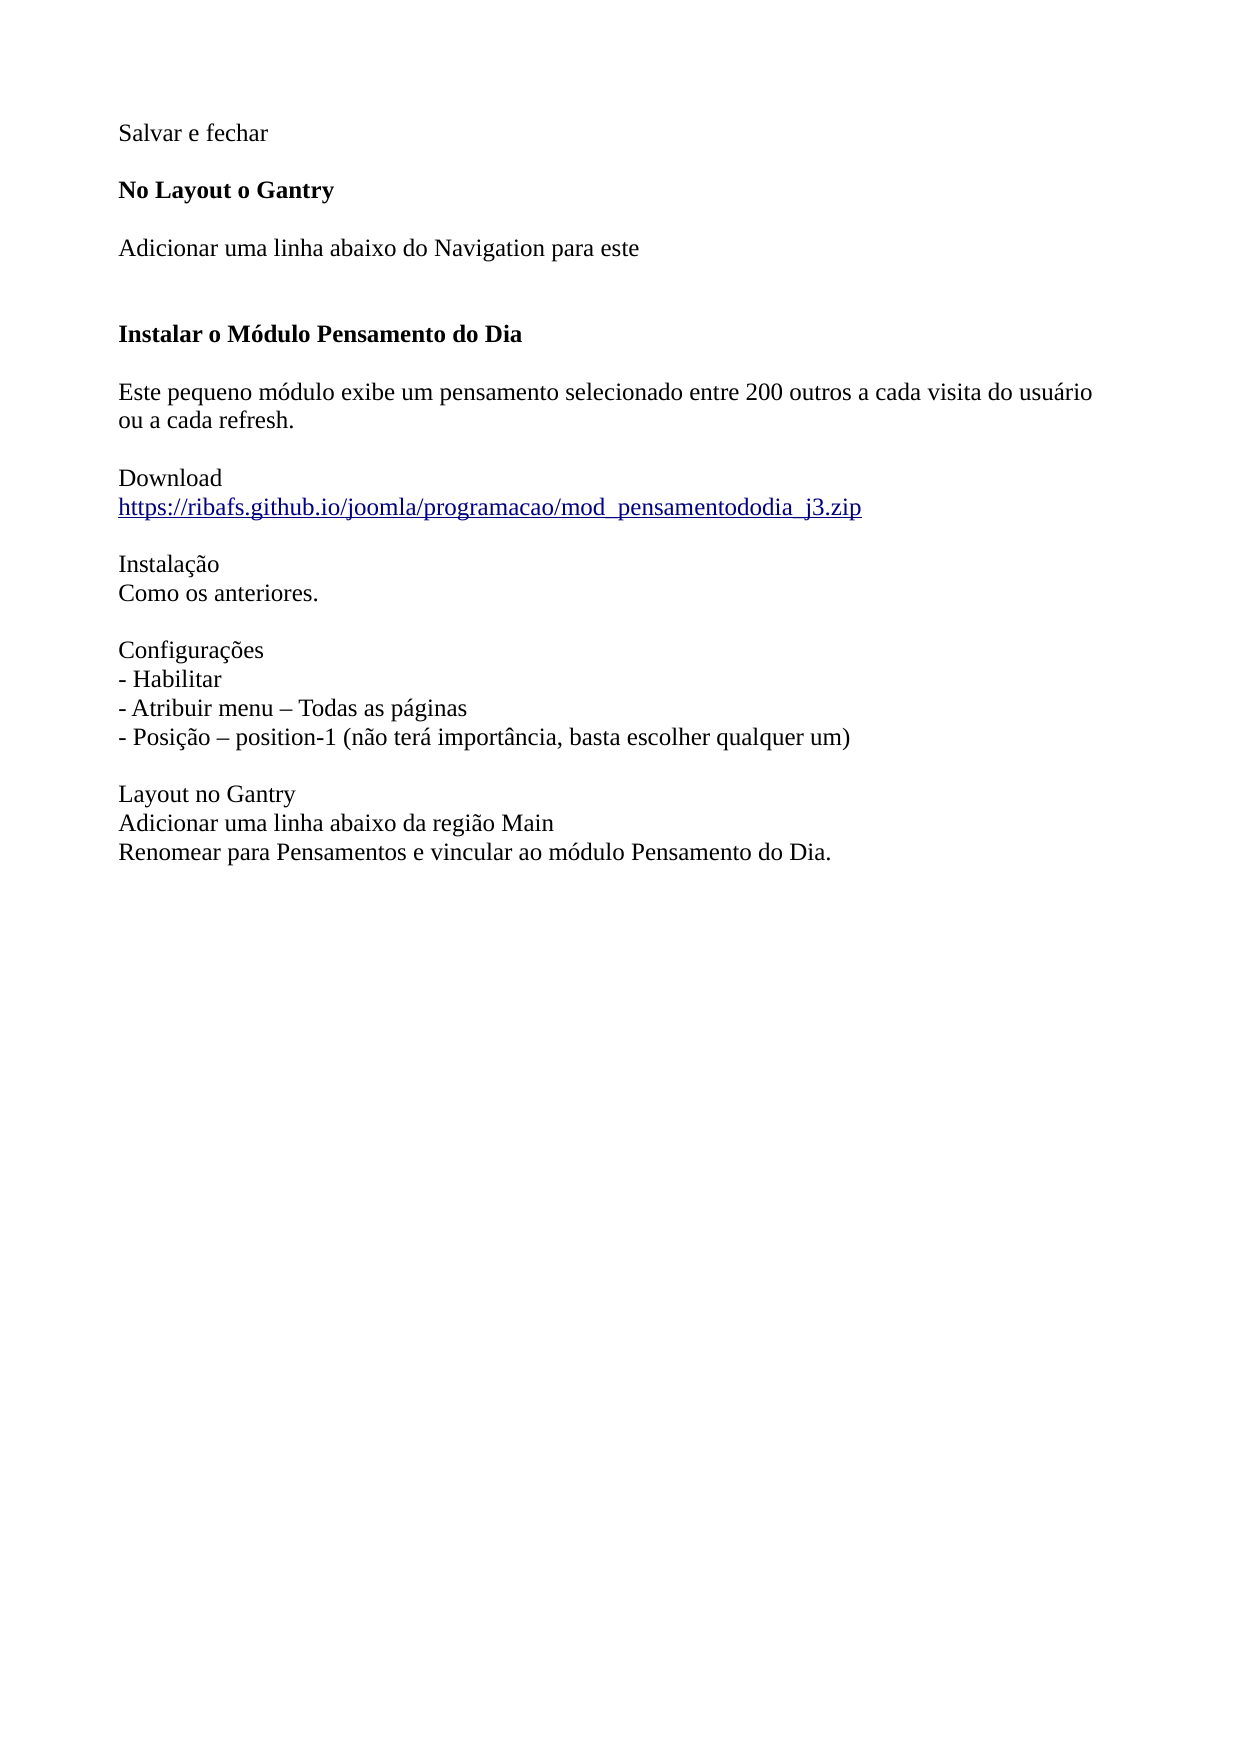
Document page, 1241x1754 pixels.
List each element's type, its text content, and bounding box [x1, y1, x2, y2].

text Este pequeno módulo exibe um pensamento selecionado entre 200 outros a cada visita do usuário ou a cada refresh. [118, 377, 1122, 434]
text Renomear para Pensamentos e vincular ao módulo Pensamento do Dia. [118, 837, 1122, 866]
text Salvar e fechar [118, 118, 1122, 147]
text Configurações [118, 636, 1122, 664]
text Adicionar uma linha abaixo do Navigation para este [118, 233, 1122, 262]
text https://ribafs.github.io/joomla/programacao/mod_pensamentododia_j3.zip [118, 492, 1122, 521]
text Adicionar uma linha abaixo da região Main [118, 808, 1122, 837]
text Instalar o Módulo Pensamento do Dia [118, 319, 1122, 348]
text - Posição – position-1 (não terá importância, basta escolher qualquer um) [118, 722, 1122, 751]
text - Habilitar [118, 664, 1122, 693]
text Download [118, 463, 1122, 492]
text Como os anteriores. [118, 578, 1122, 607]
text - Atribuir menu – Todas as páginas [118, 693, 1122, 722]
text Instalação [118, 549, 1122, 578]
text No Layout o Gantry [118, 176, 1122, 204]
text Layout no Gantry [118, 779, 1122, 808]
